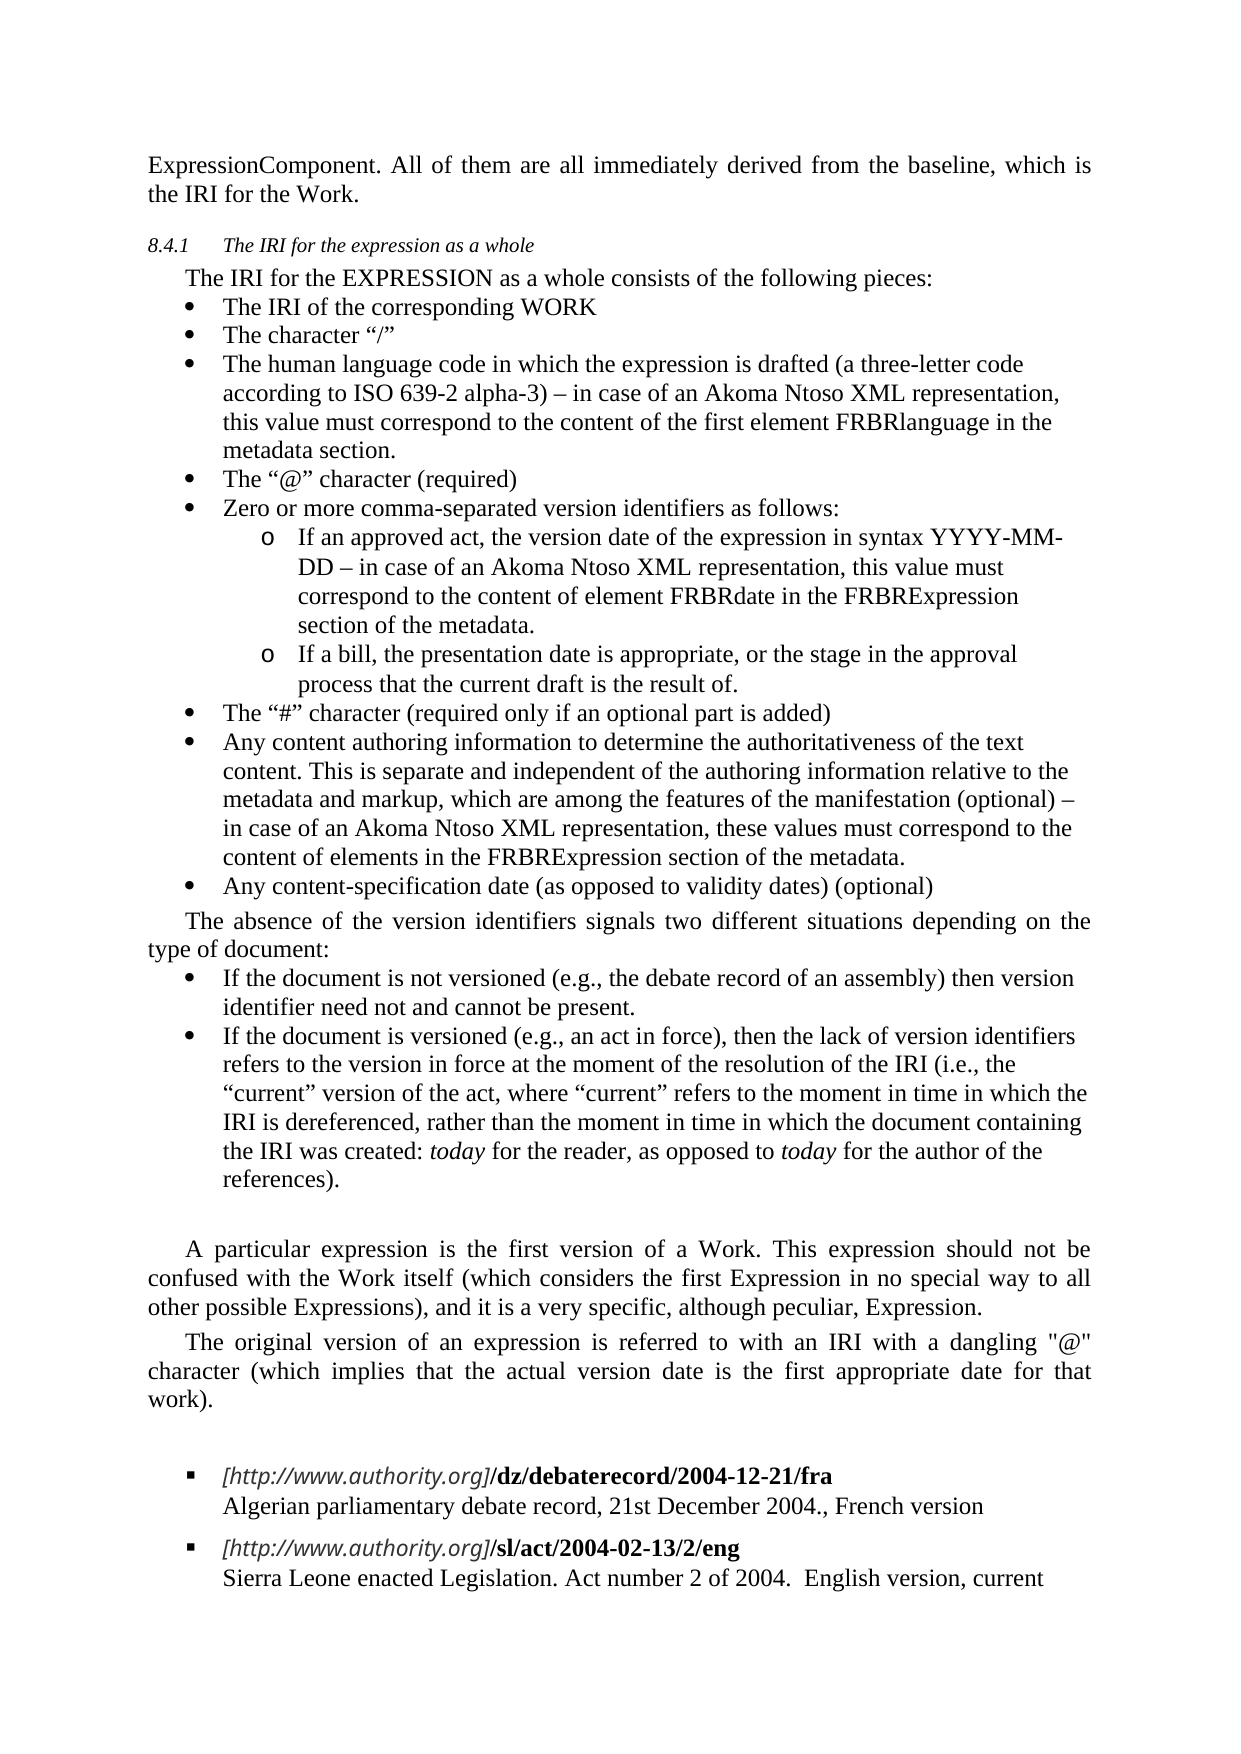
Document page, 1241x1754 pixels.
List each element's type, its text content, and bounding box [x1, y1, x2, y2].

text The original version of an expression is referred to with an IRI with a dangling "@" character (which implies that the actual version date is the first appropriate date for that work). [148, 1327, 1092, 1413]
list If an approved act, the version date of the expression in syntax YYYY-MM-DD – in case of an Akoma Ntoso XML representation, this value must correspond to the content of element FRBRdate in the FRBRExpression section of the metadata. [260, 522, 1092, 639]
list If the document is versioned (e.g., an act in force), then the lack of version identifiers refers to the version in force at the moment of the resolution of the IRI (i.e., the “current” version of the act, where “current” refers to the moment in time in which the IRI is dereferenced, rather than the moment in time in which the document containing the IRI was created: today for the reader, as opposed to today for the author of the references). [185, 1021, 1092, 1193]
text ExpressionComponent. All of them are all immediately derived from the baseline, which is the IRI for the Work. [148, 150, 1092, 207]
list If a bill, the presentation date is appropriate, or the stage in the approval process that the current draft is the result of. [260, 639, 1092, 698]
subtitle The IRI for the expression as a whole [148, 232, 1092, 257]
list Any content-specification date (as opposed to validity dates) (optional) [185, 871, 1092, 899]
list If the document is not versioned (e.g., the debate record of an assembly) then version identifier need not and cannot be present. [185, 963, 1092, 1021]
list The IRI of the corresponding WORK [185, 292, 1092, 320]
list Any content authoring information to determine the authoritativeness of the text content. This is separate and independent of the authoring information relative to the metadata and markup, which are among the features of the manifestation (optional) – in case of an Akoma Ntoso XML representation, these values must correspond to the content of elements in the FRBRExpression section of the metadata. [185, 727, 1092, 871]
list The human language code in which the expression is drafted (a three-letter code according to ISO 639-2 alpha-3) – in case of an Akoma Ntoso XML representation, this value must correspond to the content of the first element FRBRlanguage in the metadata section. [185, 349, 1092, 464]
list [http://www.authority.org]/sl/act/2004-02-13/2/eng Sierra Leone enacted Legislation. Act number 2 of 2004. English version, current [185, 1532, 1092, 1592]
list Zero or more comma-separated version identifiers as follows: [185, 493, 1092, 522]
text The IRI for the EXPRESSION as a whole consists of the following pieces: [148, 263, 1092, 292]
list The “@” character (required) [185, 464, 1092, 493]
list The “#” character (required only if an optional part is added) [185, 698, 1092, 727]
list [http://www.authority.org]/dz/debaterecord/2004-12-21/fra Algerian parliamentary debate record, 21st December 2004., French version [185, 1460, 1092, 1520]
text A particular expression is the first version of a Work. This expression should not be confused with the Work itself (which considers the first Expression in no special way to all other possible Expressions), and it is a very specific, although peculiar, Expression. [148, 1234, 1092, 1321]
text The absence of the version identifiers signals two different situations depending on the type of document: [148, 906, 1092, 963]
list The character “/” [185, 320, 1092, 349]
